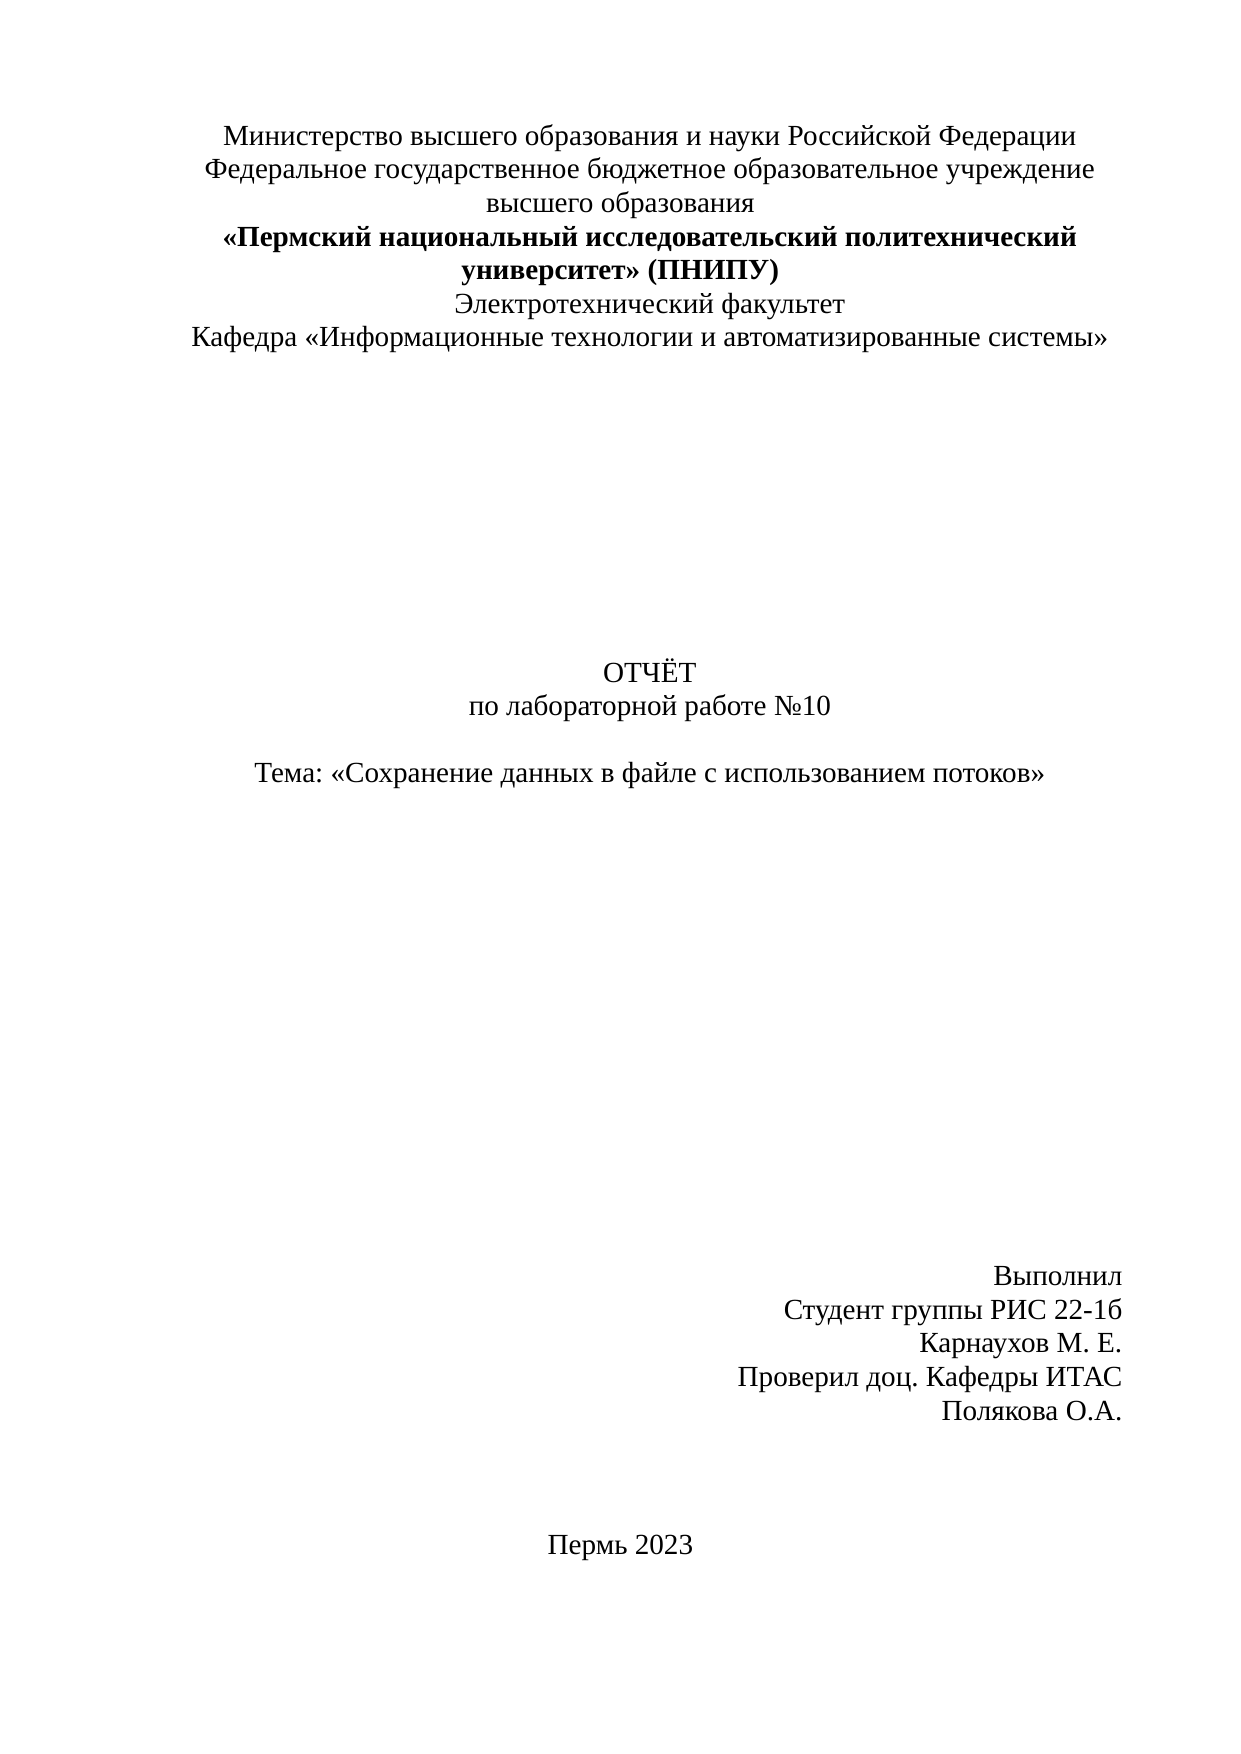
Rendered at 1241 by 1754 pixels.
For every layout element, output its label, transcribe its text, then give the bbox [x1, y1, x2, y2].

text по лабораторной работе №10 [118, 688, 1122, 722]
text Кафедра «Информационные технологии и автоматизированные системы» [118, 319, 1122, 353]
text Полякова О.А. [614, 1393, 1122, 1426]
text Пермь 2023 [118, 1527, 1122, 1560]
text Тема: «Сохранение данных в файле с использованием потоков» [118, 755, 1122, 789]
text Выполнил [614, 1258, 1122, 1292]
text ОТЧЁТ [118, 655, 1122, 688]
text Студент группы РИС 22-1б [614, 1292, 1122, 1326]
text Министерство высшего образования и науки Российской Федерации [118, 118, 1122, 152]
text «Пермский национальный исследовательский политехнический университет» (ПНИПУ) [118, 219, 1122, 286]
text Проверил доц. Кафедры ИТАС [614, 1359, 1122, 1393]
text Электротехнический факультет [118, 286, 1122, 319]
text Федеральное государственное бюджетное образовательное учреждение высшего образования [118, 152, 1122, 219]
text Карнаухов М. Е. [614, 1326, 1122, 1359]
